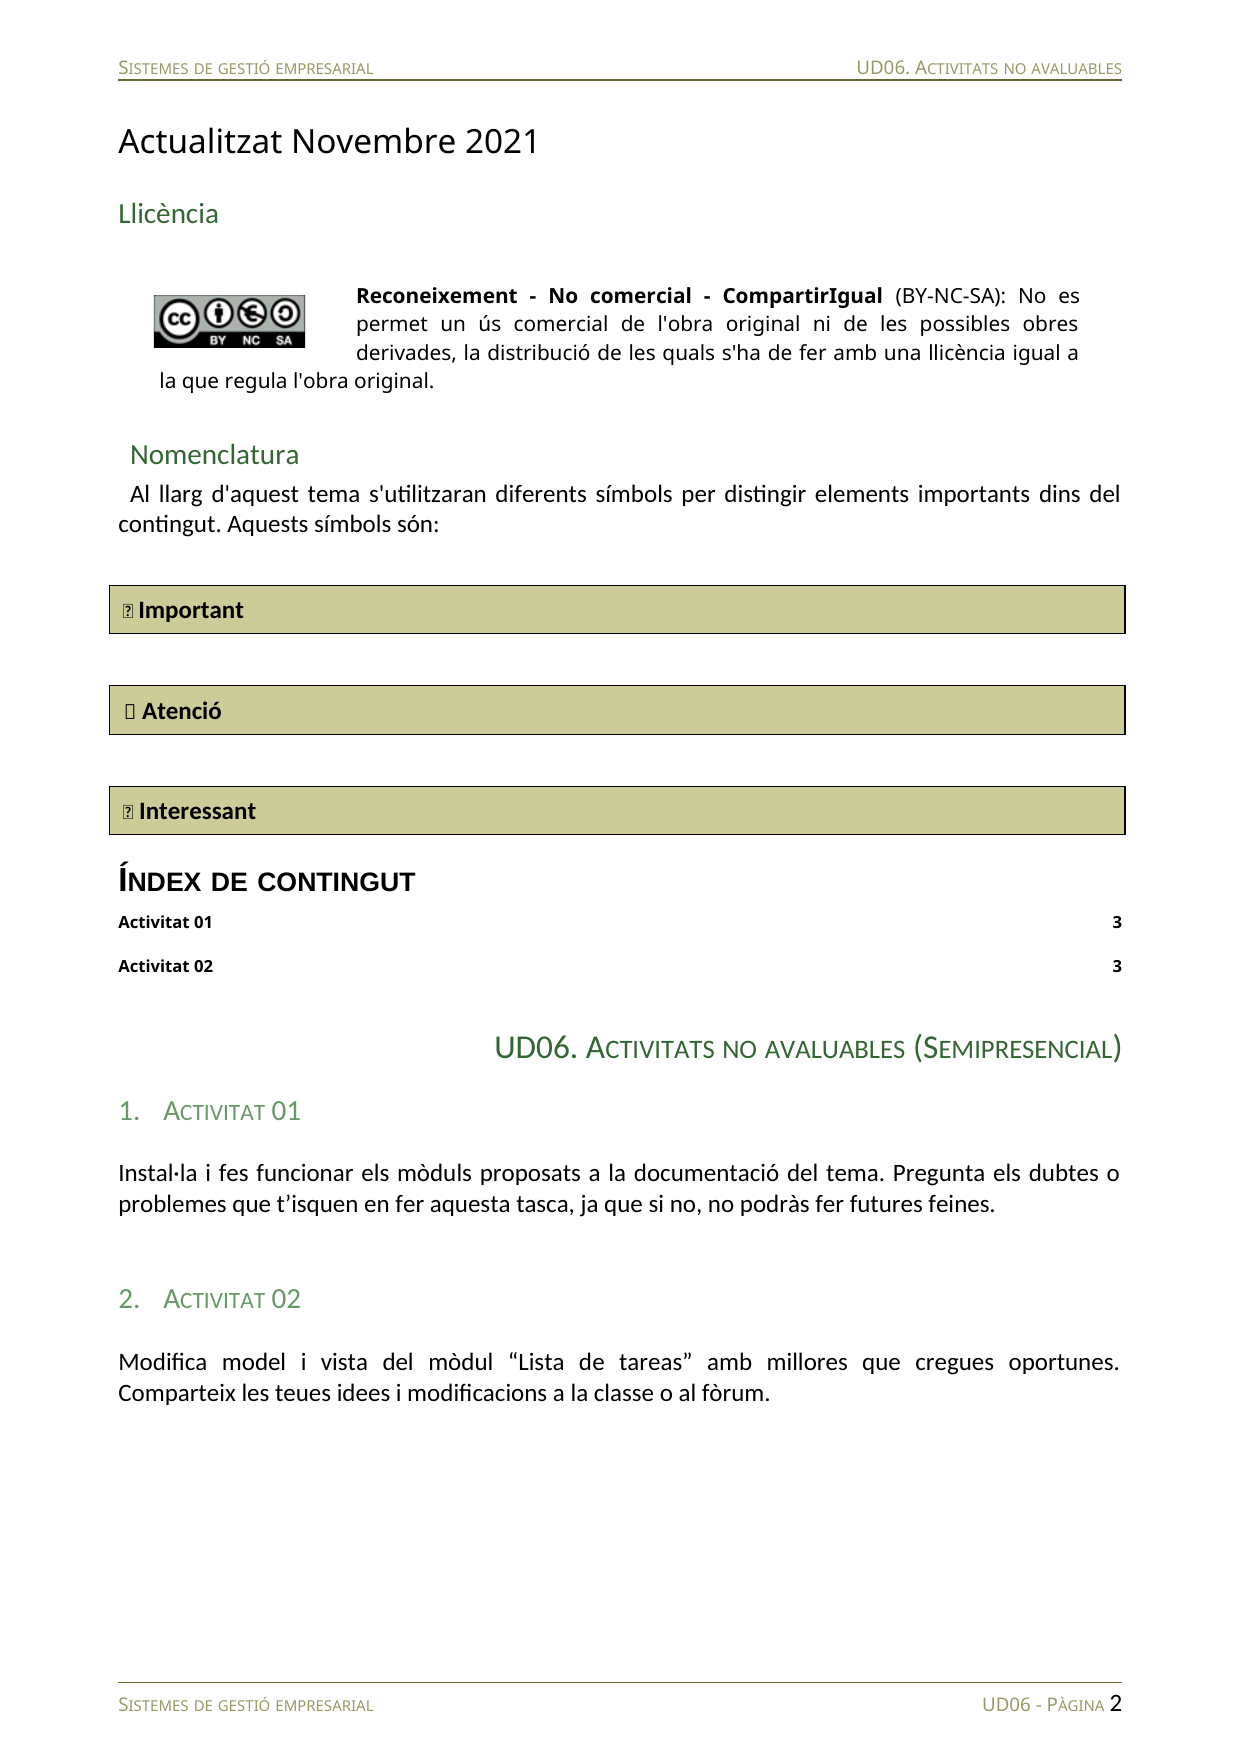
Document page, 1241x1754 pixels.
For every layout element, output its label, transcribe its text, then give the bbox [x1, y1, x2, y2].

text Activitat 02 3 [118, 954, 1122, 977]
text Actualitzat Novembre 2021 [118, 118, 1122, 163]
subtitle Activitat 02 [118, 1280, 1122, 1316]
text UD06. Activitats no avaluables (Semipresencial) [118, 1026, 1122, 1067]
text Reconeixement - No comercial - CompartirIgual (BY-NC-SA): No es permet un ús comercial de l'obra original ni de les possibles obres derivades, la distribució de les quals s'ha de fer amb una llicència igual a la que regula l'obra original. [159, 281, 1080, 395]
picture [153, 295, 306, 348]
text Al llarg d'aquest tema s'utilitzaran diferents símbols per distingir elements importants dins del contingut. Aquests símbols són: [118, 478, 1122, 539]
text Llicència [118, 196, 1122, 231]
text 📖 Important [110, 586, 1124, 633]
text Nomenclatura [118, 436, 1122, 472]
text 💬 Interessant [110, 787, 1124, 834]
text Índex de contingut [118, 860, 1122, 898]
text ❕ Atenció [110, 686, 1124, 734]
text Modifica model i vista del mòdul “Lista de tareas” amb millores que cregues oportunes. Comparteix les teues idees i modificacions a la classe o al fòrum. [118, 1346, 1122, 1407]
text Activitat 01 3 [118, 911, 1122, 934]
subtitle Activitat 01 [118, 1092, 1122, 1127]
text Instal·la i fes funcionar els mòduls proposats a la documentació del tema. Pregunta els dubtes o problemes que t’isquen en fer aquesta tasca, ja que si no, no podràs fer futures feines. [118, 1158, 1122, 1219]
